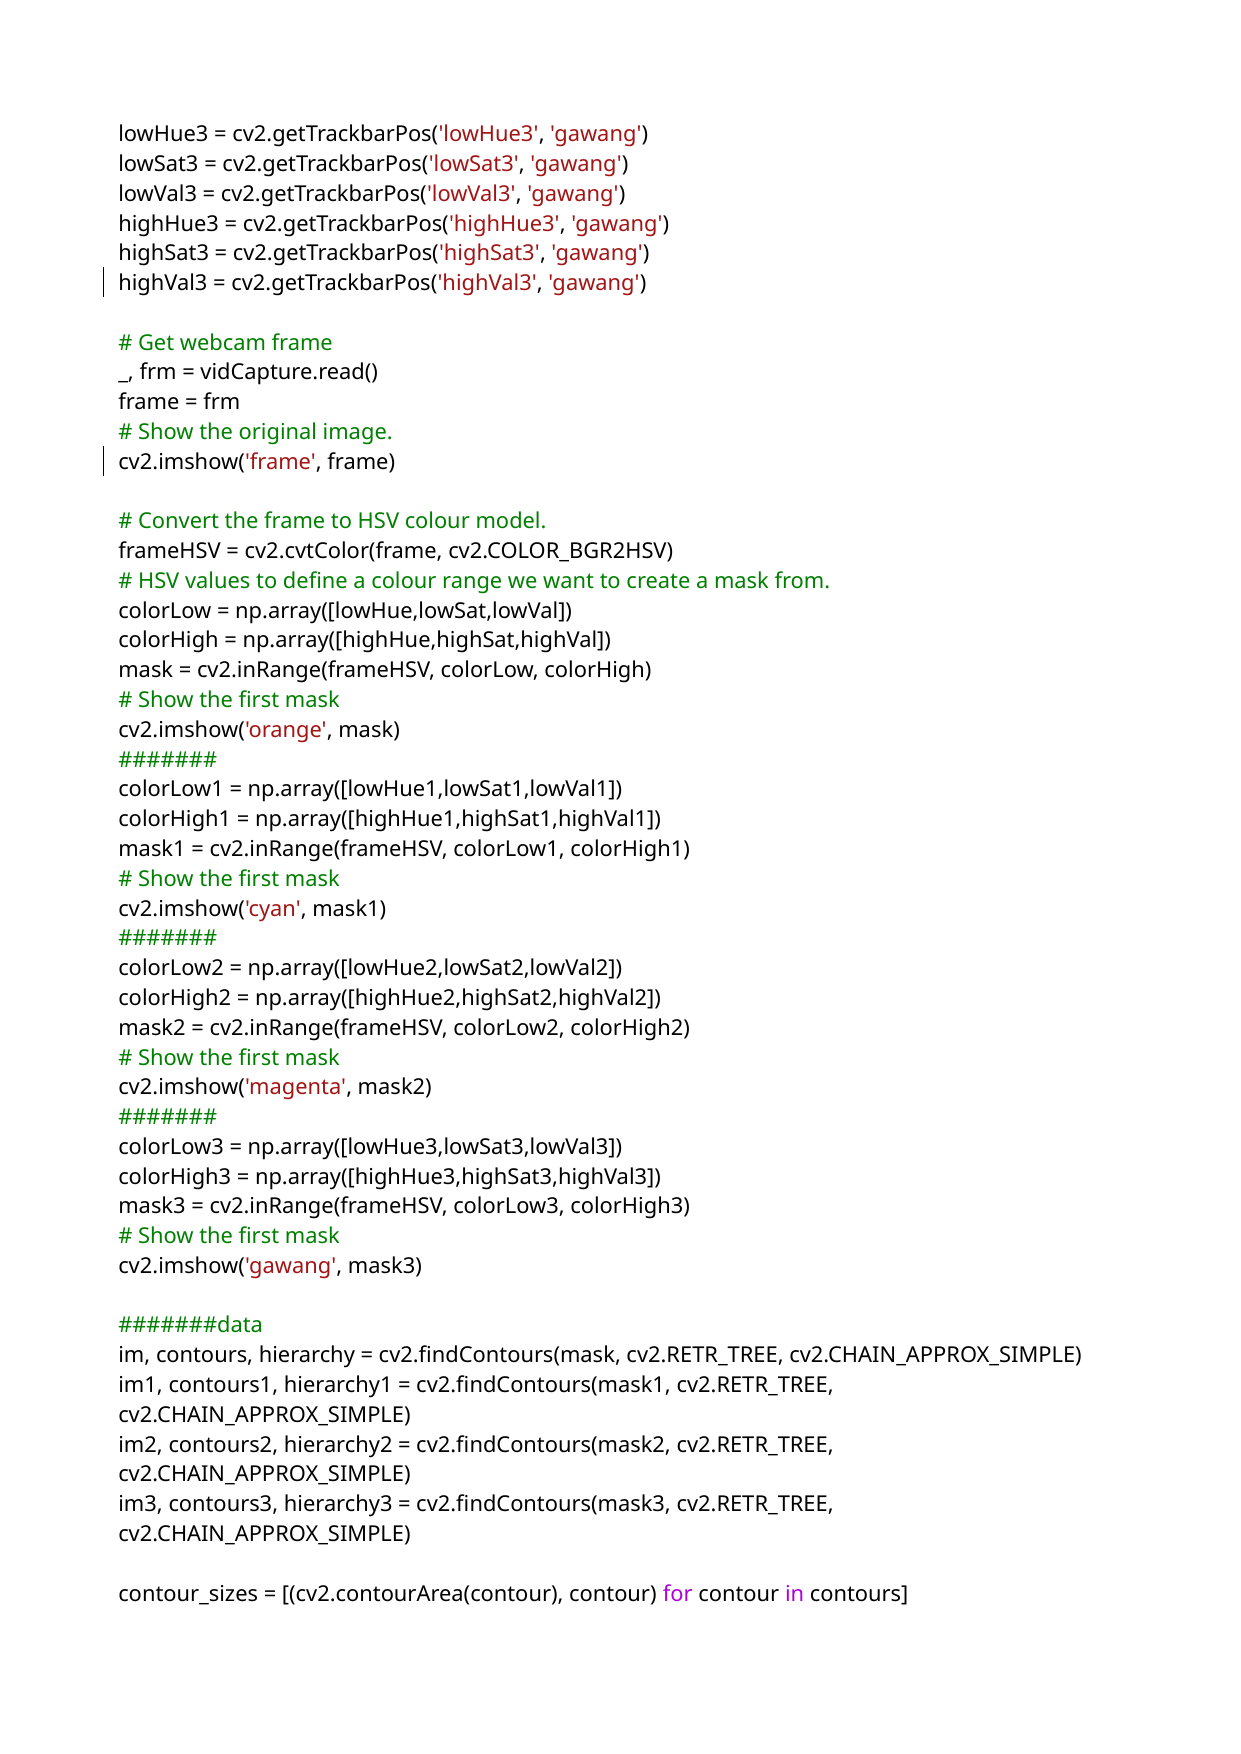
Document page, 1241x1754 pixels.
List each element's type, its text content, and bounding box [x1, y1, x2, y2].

text contour_sizes = [(cv2.contourArea(contour), contour) for contour in contours] [118, 1577, 1122, 1607]
text lowHue3 = cv2.getTrackbarPos('lowHue3', 'gawang') [118, 118, 1122, 148]
text cv2.imshow('magenta', mask2) [118, 1071, 1122, 1101]
text # Show the first mask [118, 684, 1122, 714]
text ####### [118, 743, 1122, 773]
text ####### [118, 922, 1122, 952]
text mask3 = cv2.inRange(frameHSV, colorLow3, colorHigh3) [118, 1190, 1122, 1220]
text frameHSV = cv2.cvtColor(frame, cv2.COLOR_BGR2HSV) [118, 535, 1122, 565]
text # Show the first mask [118, 1041, 1122, 1071]
text im1, contours1, hierarchy1 = cv2.findContours(mask1, cv2.RETR_TREE, cv2.CHAIN_APPROX_SIMPLE) [118, 1369, 1122, 1429]
text colorHigh2 = np.array([highHue2,highSat2,highVal2]) [118, 982, 1122, 1012]
text ####### [118, 1101, 1122, 1131]
text colorHigh = np.array([highHue,highSat,highVal]) [118, 624, 1122, 654]
text cv2.imshow('frame', frame) [118, 446, 1122, 476]
text highVal3 = cv2.getTrackbarPos('highVal3', 'gawang') [118, 267, 1122, 297]
text mask2 = cv2.inRange(frameHSV, colorLow2, colorHigh2) [118, 1012, 1122, 1041]
text # Convert the frame to HSV colour model. [118, 505, 1122, 535]
text # Show the first mask [118, 863, 1122, 892]
text im, contours, hierarchy = cv2.findContours(mask, cv2.RETR_TREE, cv2.CHAIN_APPROX_SIMPLE) [118, 1339, 1122, 1369]
text cv2.imshow('orange', mask) [118, 714, 1122, 743]
text highSat3 = cv2.getTrackbarPos('highSat3', 'gawang') [118, 237, 1122, 267]
text colorHigh3 = np.array([highHue3,highSat3,highVal3]) [118, 1161, 1122, 1190]
text # Get webcam frame [118, 327, 1122, 356]
text mask1 = cv2.inRange(frameHSV, colorLow1, colorHigh1) [118, 833, 1122, 863]
text #######data [118, 1309, 1122, 1339]
text lowSat3 = cv2.getTrackbarPos('lowSat3', 'gawang') [118, 148, 1122, 178]
text # HSV values to define a colour range we want to create a mask from. [118, 565, 1122, 594]
text frame = frm [118, 386, 1122, 416]
text highHue3 = cv2.getTrackbarPos('highHue3', 'gawang') [118, 207, 1122, 237]
text colorLow2 = np.array([lowHue2,lowSat2,lowVal2]) [118, 952, 1122, 982]
text lowVal3 = cv2.getTrackbarPos('lowVal3', 'gawang') [118, 178, 1122, 207]
text im3, contours3, hierarchy3 = cv2.findContours(mask3, cv2.RETR_TREE, cv2.CHAIN_APPROX_SIMPLE) [118, 1488, 1122, 1548]
text colorLow1 = np.array([lowHue1,lowSat1,lowVal1]) [118, 773, 1122, 803]
text im2, contours2, hierarchy2 = cv2.findContours(mask2, cv2.RETR_TREE, cv2.CHAIN_APPROX_SIMPLE) [118, 1429, 1122, 1488]
text # Show the original image. [118, 416, 1122, 446]
text mask = cv2.inRange(frameHSV, colorLow, colorHigh) [118, 654, 1122, 684]
text cv2.imshow('cyan', mask1) [118, 892, 1122, 922]
text # Show the first mask [118, 1220, 1122, 1250]
text colorLow = np.array([lowHue,lowSat,lowVal]) [118, 594, 1122, 624]
text colorLow3 = np.array([lowHue3,lowSat3,lowVal3]) [118, 1131, 1122, 1161]
text cv2.imshow('gawang', mask3) [118, 1250, 1122, 1280]
text colorHigh1 = np.array([highHue1,highSat1,highVal1]) [118, 803, 1122, 833]
text _, frm = vidCapture.read() [118, 356, 1122, 386]
